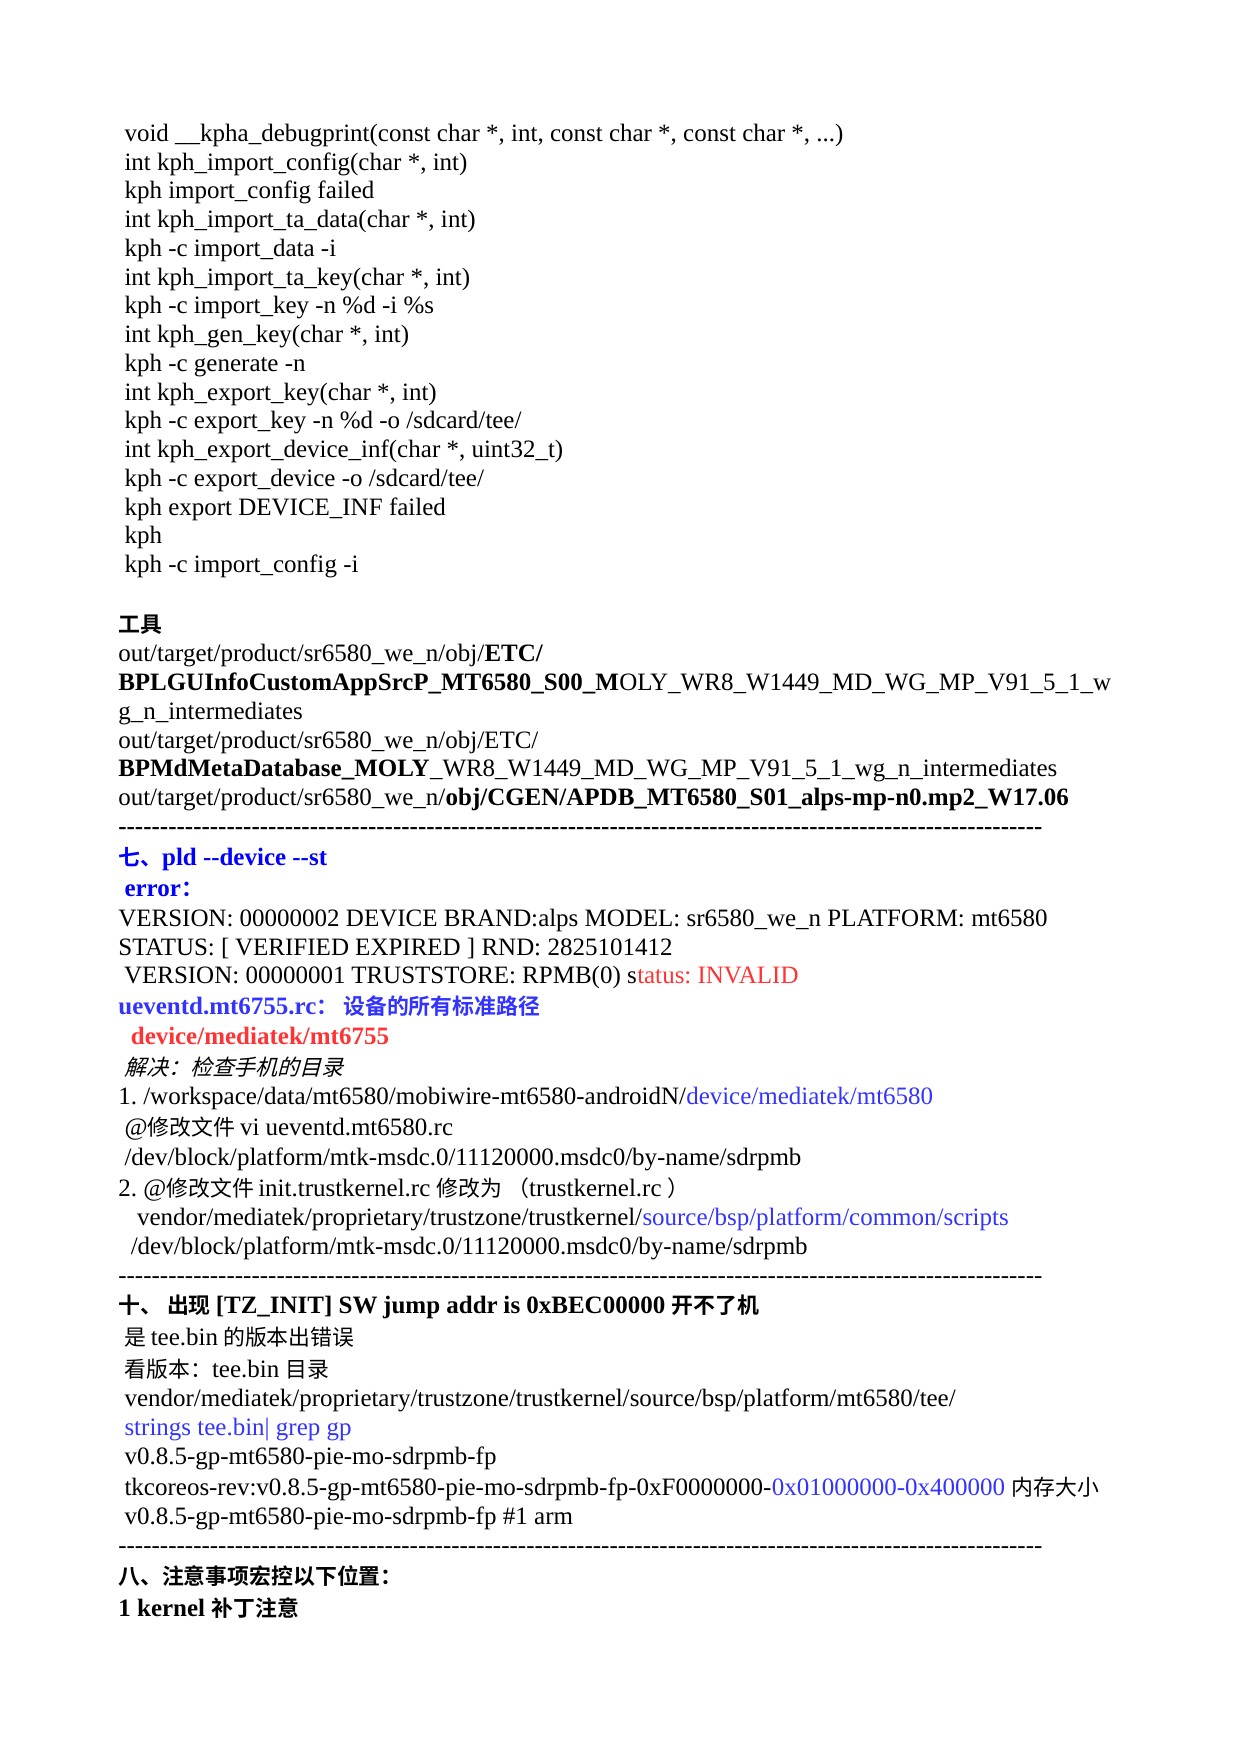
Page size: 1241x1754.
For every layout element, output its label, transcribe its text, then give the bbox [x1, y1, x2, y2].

text kph -c import_key -n %d -i %s [118, 291, 1122, 319]
text kph import_config failed [118, 176, 1122, 204]
text --------------------------------------------------------------------------------------------------------------- [118, 1260, 1122, 1288]
text 看版本：tee.bin 目录 [118, 1352, 1122, 1383]
text v0.8.5-gp-mt6580-pie-mo-sdrpmb-fp [118, 1441, 1122, 1470]
text int kph_export_device_inf(char *, uint32_t) [118, 434, 1122, 463]
text error： [118, 871, 1122, 903]
text 2. @修改文件init.trustkernel.rc 修改为 （trustkernel.rc ） [118, 1171, 1122, 1202]
text int kph_import_ta_data(char *, int) [118, 204, 1122, 233]
text void __kpha_debugprint(const char *, int, const char *, const char *, ...) [118, 118, 1122, 147]
text out/target/product/sr6580_we_n/obj/ETC/BPLGUInfoCustomAppSrcP_MT6580_S00_MOLY_WR8_W1449_MD_WG_MP_V91_5_1_wg_n_intermediates [118, 638, 1122, 725]
text kph [118, 521, 1122, 549]
text v0.8.5-gp-mt6580-pie-mo-sdrpmb-fp #1 arm [118, 1501, 1122, 1530]
text out/target/product/sr6580_we_n/obj/CGEN/APDB_MT6580_S01_alps-mp-n0.mp2_W17.06 [118, 782, 1122, 811]
text device/mediatek/mt6755 [118, 1021, 1122, 1050]
text vendor/mediatek/proprietary/trustzone/trustkernel/source/bsp/platform/mt6580/tee/ [118, 1383, 1122, 1412]
text 是tee.bin的版本出错误 [118, 1320, 1122, 1352]
text kph -c import_config -i [118, 549, 1122, 578]
text kph export DEVICE_INF failed [118, 492, 1122, 521]
text ueventd.mt6755.rc： 设备的所有标准路径 [118, 989, 1122, 1021]
text 工具 [118, 607, 1122, 638]
text 1. /workspace/data/mt6580/mobiwire-mt6580-androidN/device/mediatek/mt6580 [118, 1081, 1122, 1110]
text 八、注意事项宏控以下位置： 1 kernel 补丁注意 [118, 1559, 1122, 1622]
text --------------------------------------------------------------------------------------------------------------- [118, 811, 1122, 840]
text 七、pld --device --st [118, 840, 1122, 871]
text @修改文件 vi ueventd.mt6580.rc [118, 1110, 1122, 1142]
text int kph_gen_key(char *, int) [118, 319, 1122, 348]
text VERSION: 00000002 DEVICE BRAND:alps MODEL: sr6580_we_n PLATFORM: mt6580 STATUS: [ VERIFIED EXPIRED ] RND: 2825101412 [118, 903, 1122, 961]
text kph -c generate -n [118, 348, 1122, 377]
text int kph_import_ta_key(char *, int) [118, 262, 1122, 291]
text --------------------------------------------------------------------------------------------------------------- [118, 1530, 1122, 1559]
text kph -c export_device -o /sdcard/tee/ [118, 463, 1122, 492]
text int kph_export_key(char *, int) [118, 377, 1122, 406]
text VERSION: 00000001 TRUSTSTORE: RPMB(0) status: INVALID [118, 961, 1122, 989]
text /dev/block/platform/mtk-msdc.0/11120000.msdc0/by-name/sdrpmb [118, 1231, 1122, 1260]
text 十、 出现 [TZ_INIT] SW jump addr is 0xBEC00000 开不了机 [118, 1288, 1122, 1320]
text kph -c export_key -n %d -o /sdcard/tee/ [118, 406, 1122, 434]
text tkcoreos-rev:v0.8.5-gp-mt6580-pie-mo-sdrpmb-fp-0xF0000000-0x01000000-0x400000 内存大小 [118, 1470, 1122, 1501]
text 解决：检查手机的目录 [118, 1050, 1122, 1081]
text out/target/product/sr6580_we_n/obj/ETC/BPMdMetaDatabase_MOLY_WR8_W1449_MD_WG_MP_V91_5_1_wg_n_intermediates [118, 725, 1122, 782]
text vendor/mediatek/proprietary/trustzone/trustkernel/source/bsp/platform/common/scripts [118, 1202, 1122, 1231]
text kph -c import_data -i [118, 233, 1122, 262]
text strings tee.bin| grep gp [118, 1412, 1122, 1441]
text /dev/block/platform/mtk-msdc.0/11120000.msdc0/by-name/sdrpmb [118, 1142, 1122, 1171]
text int kph_import_config(char *, int) [118, 147, 1122, 176]
